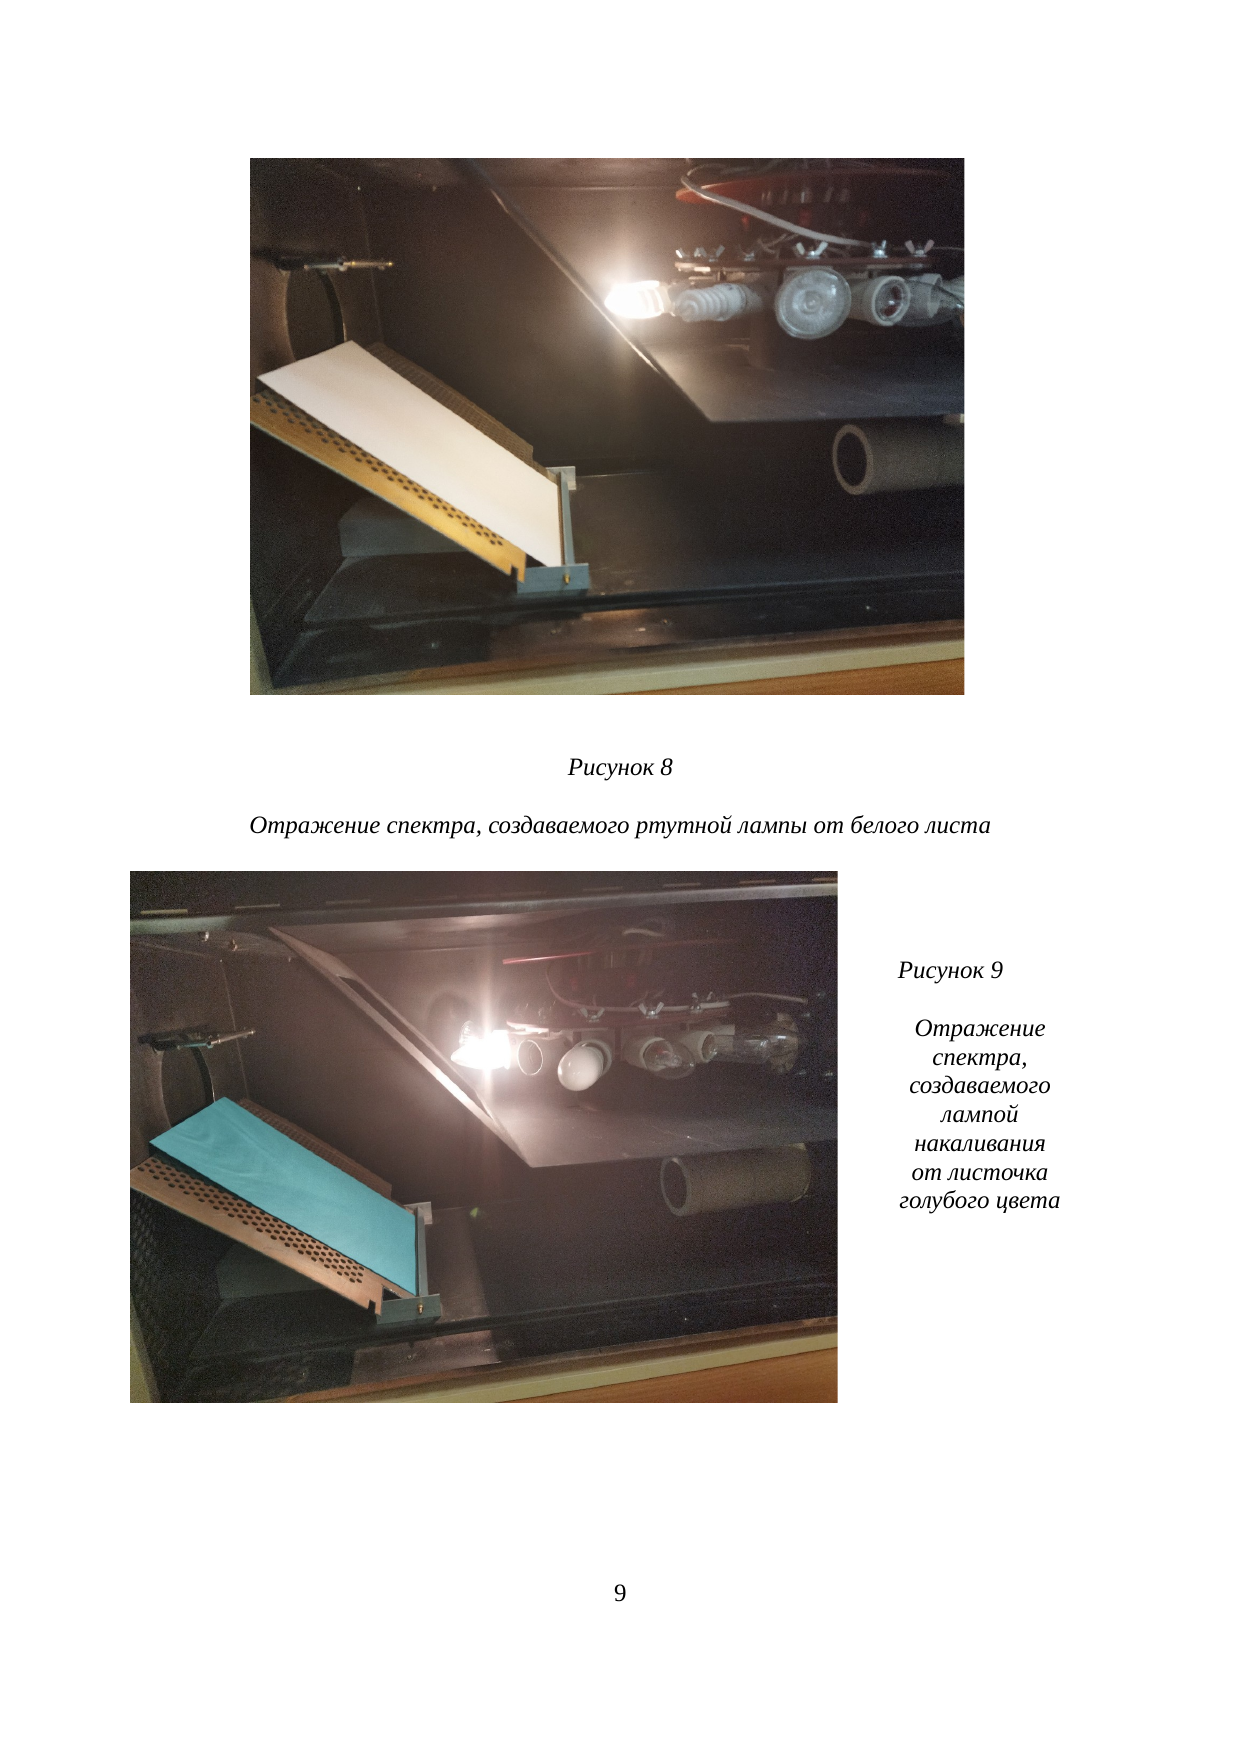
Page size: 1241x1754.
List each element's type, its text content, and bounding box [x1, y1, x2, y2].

picture [250, 158, 965, 695]
text Отражение спектра, создаваемого лампой накаливания от листочка голубого цвета [838, 1013, 1063, 1214]
text Рисунок 9 [838, 955, 1063, 983]
text Рисунок 8 [177, 752, 1063, 781]
text Отражение спектра, создаваемого ртутной лампы от белого листа [177, 810, 1063, 839]
picture [130, 871, 838, 1403]
text [118, 955, 130, 983]
